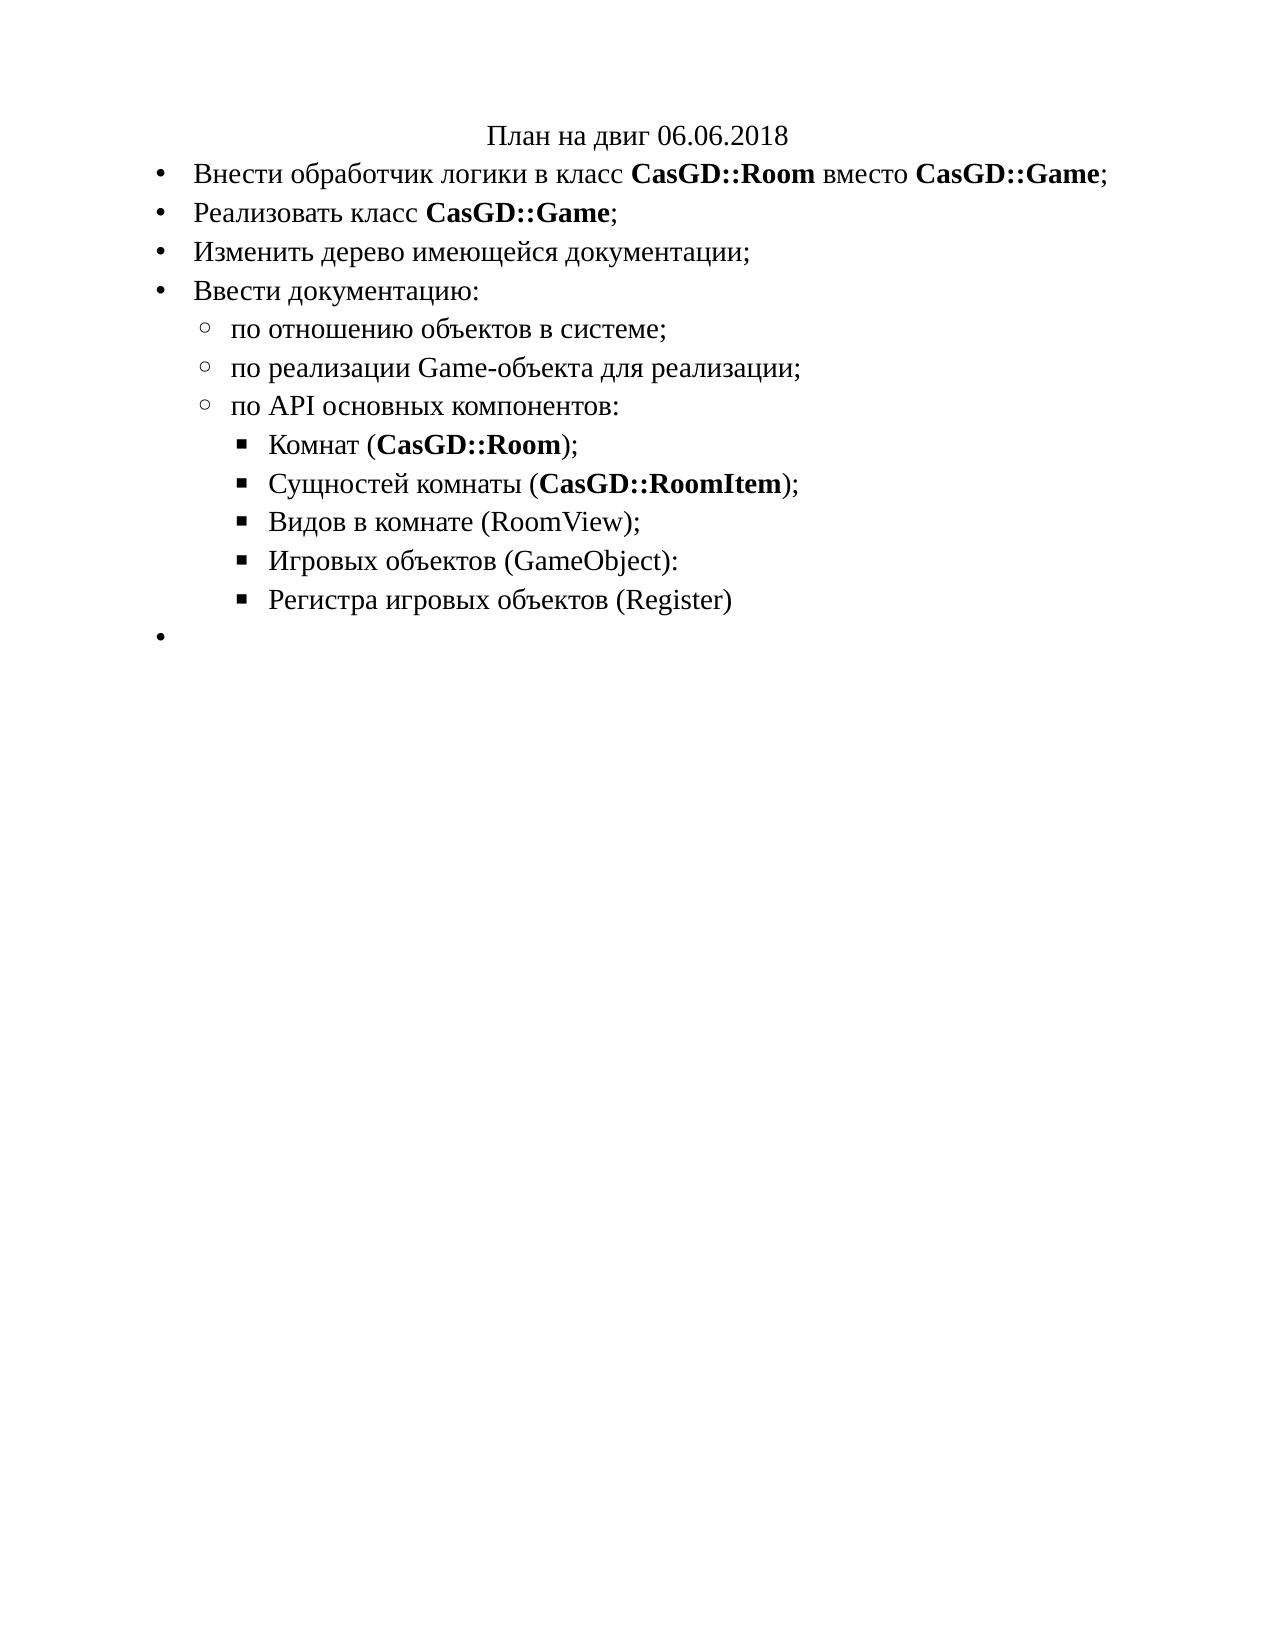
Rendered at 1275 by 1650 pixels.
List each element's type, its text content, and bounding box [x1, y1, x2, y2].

list по API основных компонентов: [193, 388, 1157, 422]
list Изменить дерево имеющейся документации; [156, 234, 1157, 268]
list по реализации Game-объекта для реализации; [193, 350, 1157, 383]
list Сущностей комнаты (CasGD::RoomItem); [231, 466, 1157, 499]
list Реализовать класс CasGD::Game; [156, 195, 1157, 229]
list Регистра игровых объектов (Register) [231, 582, 1157, 615]
text План на двиг 06.06.2018 [118, 118, 1157, 152]
list Внести обработчик логики в класс CasGD::Room вместо CasGD::Game; [156, 157, 1157, 190]
list Комнат (CasGD::Room); [231, 427, 1157, 461]
list Видов в комнате (RoomView); [231, 504, 1157, 538]
list Ввести документацию: [156, 273, 1157, 306]
list Игровых объектов (GameObject): [231, 543, 1157, 577]
list по отношению объектов в системе; [193, 311, 1157, 345]
